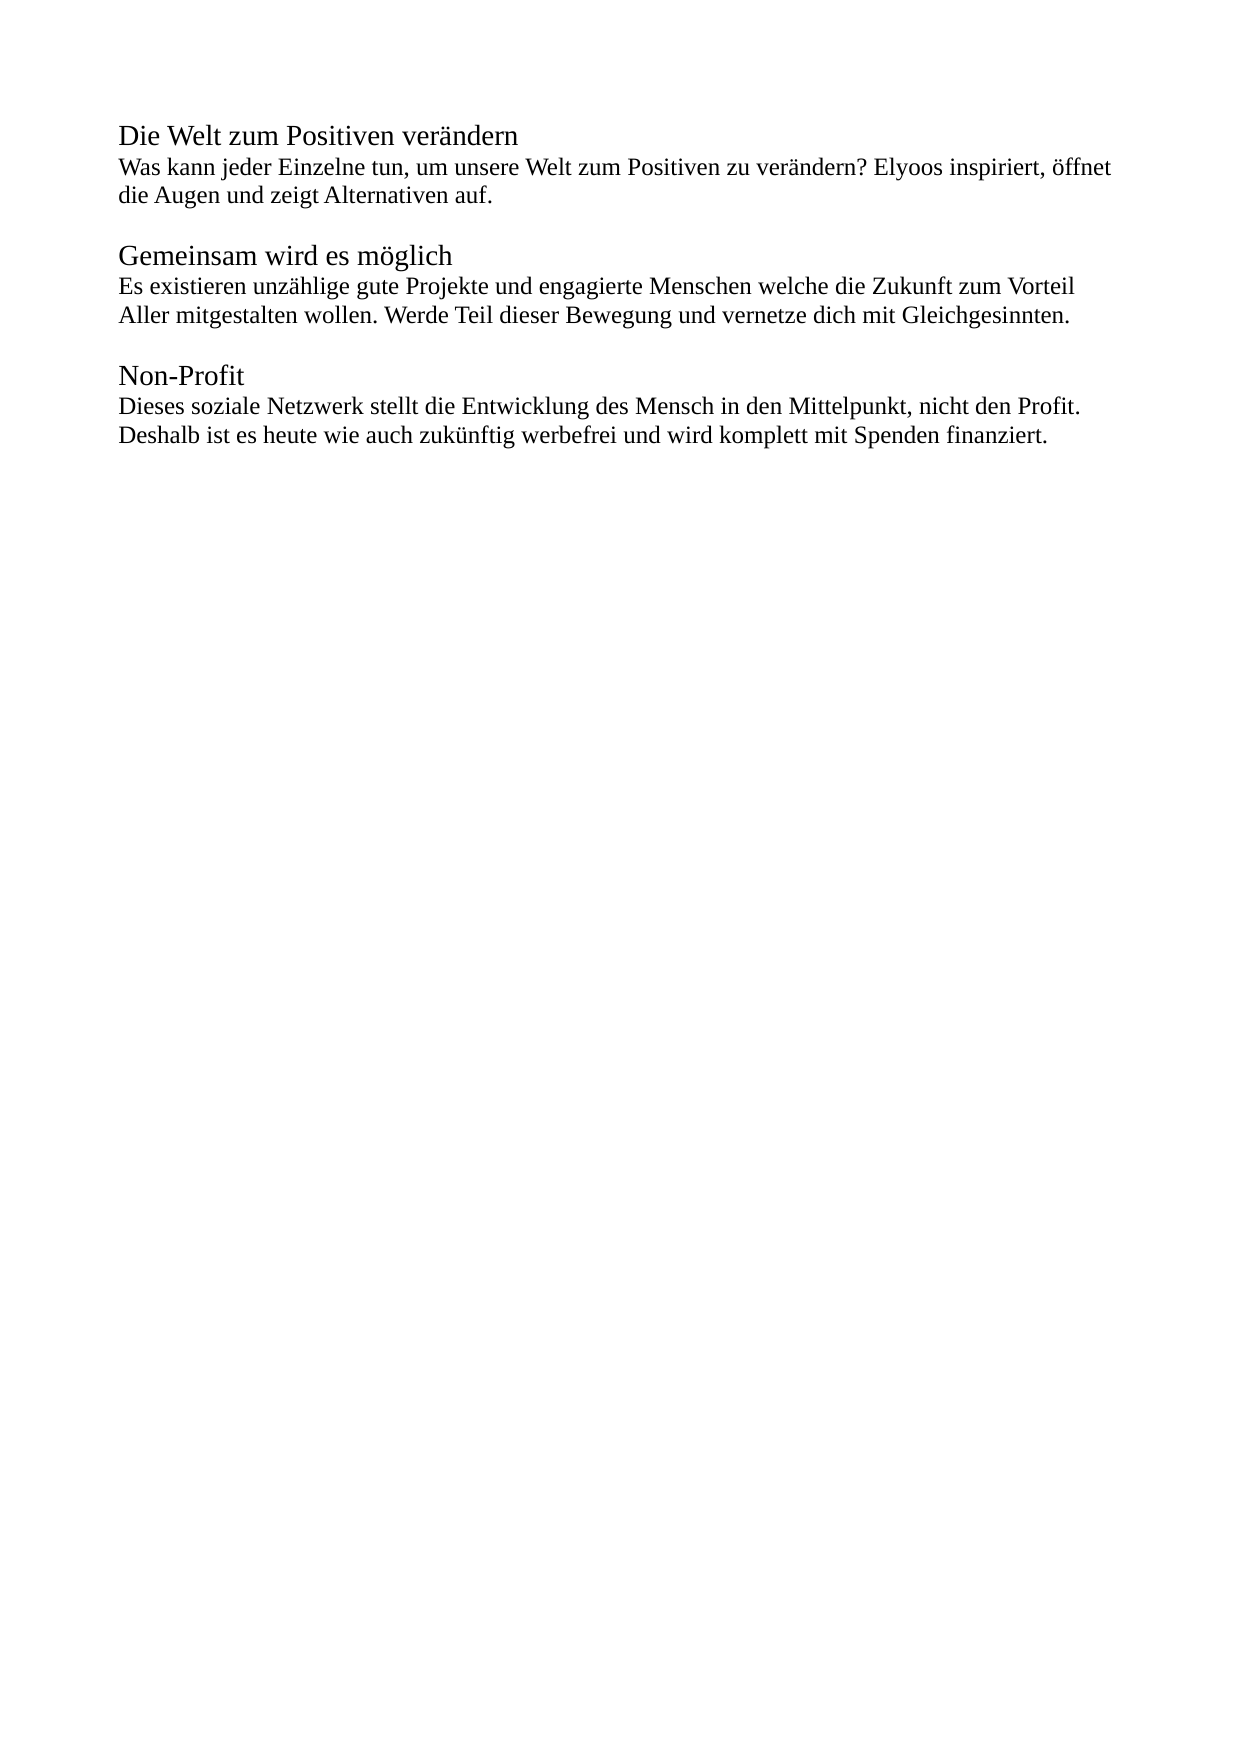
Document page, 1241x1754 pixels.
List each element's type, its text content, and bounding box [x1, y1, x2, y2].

text Non-Profit [118, 358, 1122, 391]
text Es existieren unzählige gute Projekte und engagierte Menschen welche die Zukunft zum Vorteil Aller mitgestalten wollen. Werde Teil dieser Bewegung und vernetze dich mit Gleichgesinnten. [118, 271, 1122, 329]
text Die Welt zum Positiven verändern [118, 118, 1122, 152]
text Was kann jeder Einzelne tun, um unsere Welt zum Positiven zu verändern? Elyoos inspiriert, öffnet die Augen und zeigt Alternativen auf. [118, 152, 1122, 209]
text Dieses soziale Netzwerk stellt die Entwicklung des Mensch in den Mittelpunkt, nicht den Profit. Deshalb ist es heute wie auch zukünftig werbefrei und wird komplett mit Spenden finanziert. [118, 391, 1122, 449]
text Gemeinsam wird es möglich [118, 238, 1122, 271]
